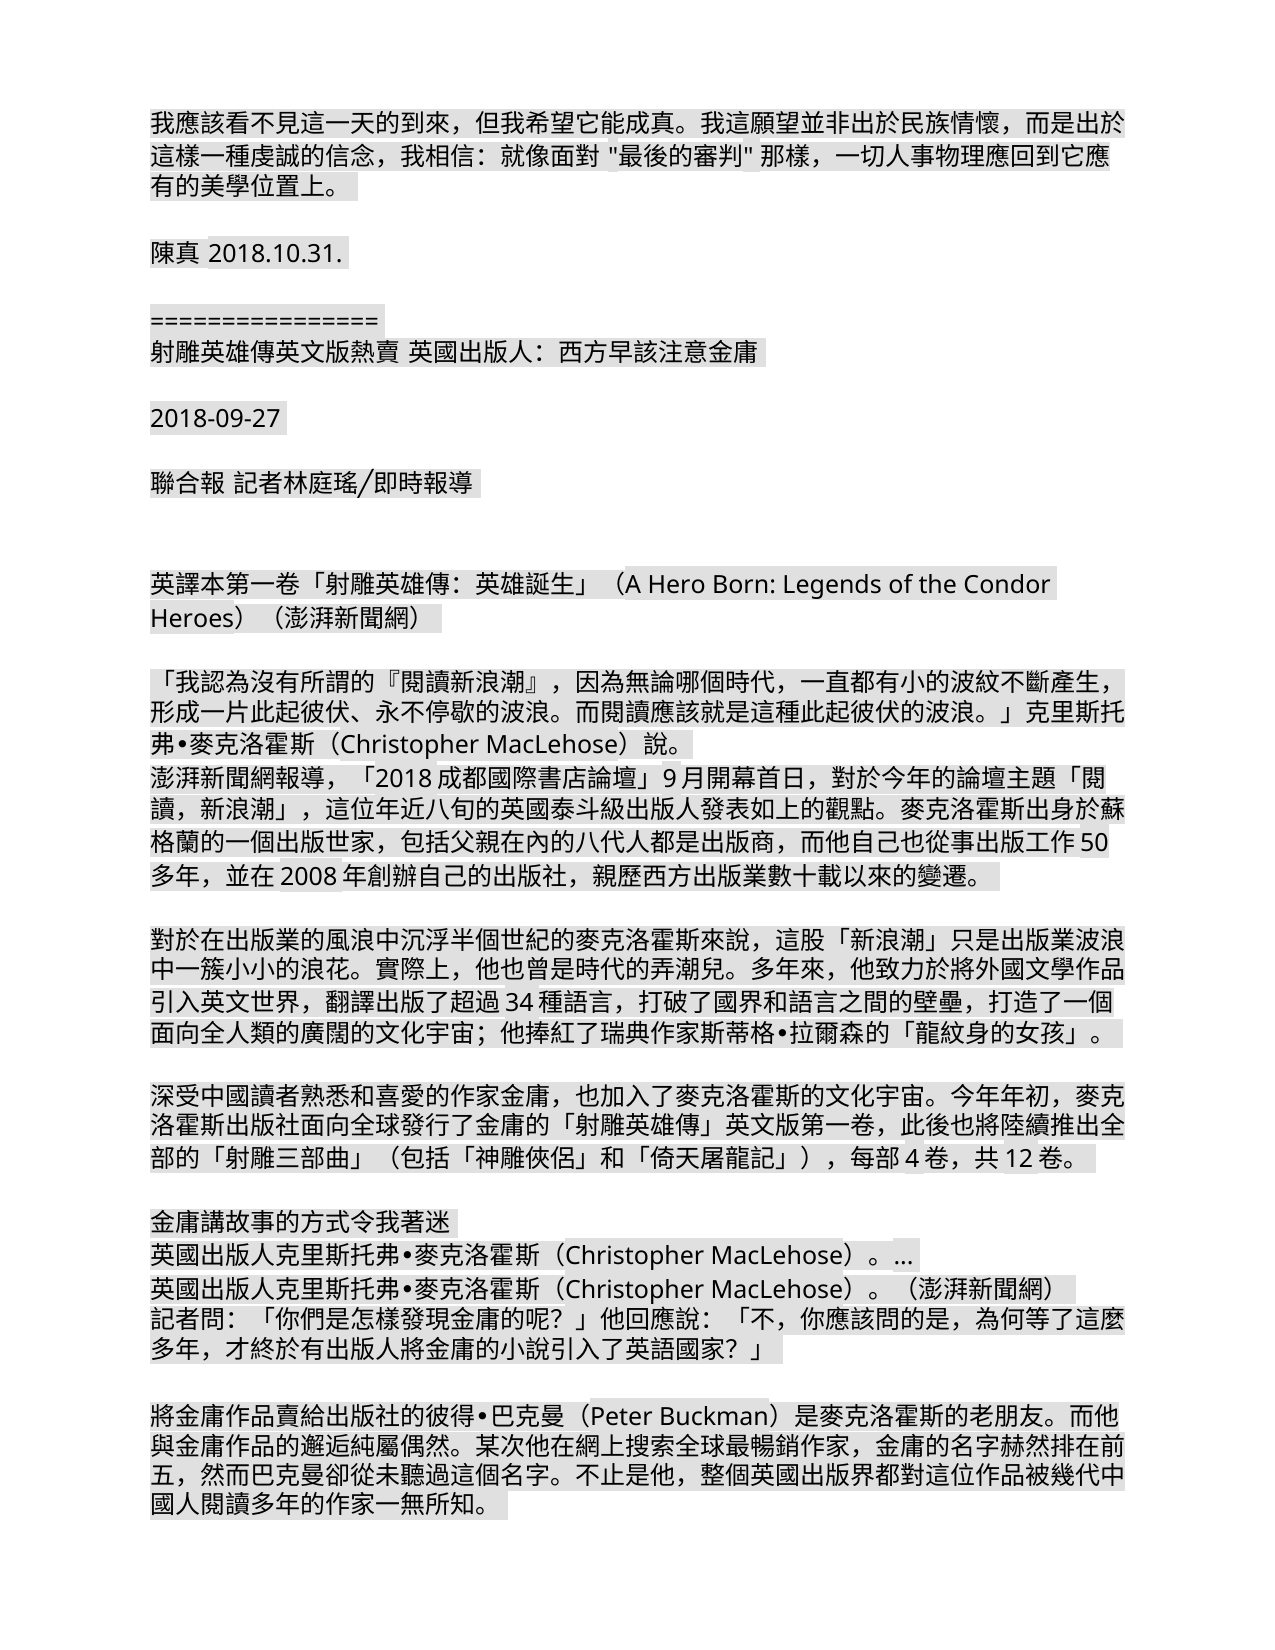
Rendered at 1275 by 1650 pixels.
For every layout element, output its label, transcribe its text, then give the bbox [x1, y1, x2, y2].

text 金庸大我40歲，但在入學的輩份上，卻是我在劍橋的 "學弟"。在他入學前一年(2005)，劍橋文學院頒給他一個榮譽博士，記得起因好像是劍橋的校長還是誰看了 "鹿鼎記"，驚為天人。不但頒給榮譽學位，而且還在金庸後來就讀的 St John's (聖約翰)學院裏頭立了個 "金庸碑"： https://goo.gl/z6abES 石碑正面用中文寫著："花香書香繾綣學院道，槳聲歌聲宛轉嘆息橋。學生金庸書"。後面刻著："槳聲書香，劍河風光"。 嘆息橋是劍橋大學聖約翰學院後面的一座橋，有些人常開玩笑說，考試過後，很多學生就會跑來這邊嘆息。其實，嘆息橋的典故是這樣，它乃是仿照義大利威尼斯的一座著名橋樑，該橋的兩端連接法院與監獄刑場，當死囚通過此橋時，經常是行刑的前一刻，感嘆行將結束的人生而得名。 文學或藝術這東西就像個獨裁者，奉行絕對主義，你認定了誰就是誰，沒有妥協餘地。在我的絕對世界觀裏，什麼魔戒，什麼哈利波特，我真是一秒鐘也看不下去，非常乏味而缺乏想像力。但是，這些劣級品卻橫行全世界，並不是因為它寫得很棒，而是因為西方世界掌握了話語權。 倘若有一天，中國強大到足以定義美醜好壞，中文興盛，到處可通，那麼，中文世界裏頭早已盛行千百年的文字與思想，肯定將覆蓋全世界。金庸就是其一。哪怕是一千年、兩千年，金庸小說肯定都還會繼續流傳，人們永遠會記得楊過、令狐沖、韋小寶。 維根斯坦生平很少誇讚書本或作者，但他有一陣子卻逢人就推薦一本書，英文書名叫做 "Monkey"，對之讚不絕口。monkey就是猴子。知道這本 "猴子" 是什麼嗎？就是明朝吳承恩寫的 "西遊記"。我還曾經特定跑到劍橋圖書館找出這本"Monkey"，因為我很想摸摸維根斯坦曾經摸過的東西，踏上他所曾經踏過的每個腳步。 薄薄一本 "Monkey"，等於是八十多萬字的 "西遊記" 濃縮成百分之一的幼兒版，而且翻譯得很粗糙。即便是這樣一種版本，維根斯坦依然讚不絕口，稱讚它啟發了很多有關 "人" 的問題。倘若維根斯坦有能力閱讀中文，讀了西遊記原文，豈不是要佩服得五體投地？ 李敖曾感嘆 "我因台灣而小"，好好一個大將之才卻屈居小島，於是也就跟著縮小了尺寸。相較於西方之強大，中文世界也一樣，一切人事物都因中文而小，消失在世人面前，直到也許有一天，中國強大了，中文興盛了，這一切人事物或許才有可能獲得它應有的評價。 我應該看不見這一天的到來，但我希望它能成真。我這願望並非出於民族情懷，而是出於這樣一種虔誠的信念，我相信：就像面對 "最後的審判" 那樣，一切人事物理應回到它應有的美學位置上。 陳真 2018.10.31. ================ 射雕英雄傳英文版熱賣 英國出版人：西方早該注意金庸 2018-09-27 聯合報 記者林庭瑤╱即時報導 英譯本第一卷「射雕英雄傳：英雄誕生」（A Hero Born: Legends of the Condor Heroes）（澎湃新聞網） 「我認為沒有所謂的『閱讀新浪潮』，因為無論哪個時代，一直都有小的波紋不斷產生，形成一片此起彼伏、永不停歇的波浪。而閱讀應該就是這種此起彼伏的波浪。」克里斯托弗•麥克洛霍斯（Christopher MacLehose）說。 澎湃新聞網報導，「2018成都國際書店論壇」9月開幕首日，對於今年的論壇主題「閱讀，新浪潮」，這位年近八旬的英國泰斗級出版人發表如上的觀點。麥克洛霍斯出身於蘇格蘭的一個出版世家，包括父親在內的八代人都是出版商，而他自己也從事出版工作50多年，並在2008年創辦自己的出版社，親歷西方出版業數十載以來的變遷。 對於在出版業的風浪中沉浮半個世紀的麥克洛霍斯來說，這股「新浪潮」只是出版業波浪中一簇小小的浪花。實際上，他也曾是時代的弄潮兒。多年來，他致力於將外國文學作品引入英文世界，翻譯出版了超過34種語言，打破了國界和語言之間的壁壘，打造了一個面向全人類的廣闊的文化宇宙；他捧紅了瑞典作家斯蒂格•拉爾森的「龍紋身的女孩」。 深受中國讀者熟悉和喜愛的作家金庸，也加入了麥克洛霍斯的文化宇宙。今年年初，麥克洛霍斯出版社面向全球發行了金庸的「射雕英雄傳」英文版第一卷，此後也將陸續推出全部的「射雕三部曲」（包括「神雕俠侶」和「倚天屠龍記」），每部4卷，共12卷。 金庸講故事的方式令我著迷 英國出版人克里斯托弗•麥克洛霍斯（Christopher MacLehose）。... 英國出版人克里斯托弗•麥克洛霍斯（Christopher MacLehose）。（澎湃新聞網） 記者問：「你們是怎樣發現金庸的呢？」他回應說：「不，你應該問的是，為何等了這麼多年，才終於有出版人將金庸的小說引入了英語國家？」 將金庸作品賣給出版社的彼得•巴克曼（Peter Buckman）是麥克洛霍斯的老朋友。而他與金庸作品的邂逅純屬偶然。某次他在網上搜索全球最暢銷作家，金庸的名字赫然排在前五，然而巴克曼卻從未聽過這個名字。不止是他，整個英國出版界都對這位作品被幾代中國人閱讀多年的作家一無所知。 「金庸一直沒能引起英國出版界的注意，是一件非常不可思議的事，」麥克洛霍斯說，「而且金庸不僅是一名中國作家，他還來自香港。香港回歸之前，我的一位表親曾是英國派駐的香港總督，在香港居住多年，他是我們家族中最聰明的人之一，他的中文也很好，為何他從未跟我提起過金庸？或許他太忙了，沒工夫讀書吧。」 巴克曼邀請了當時正居住在中國的英籍瑞典裔譯者安娜•霍姆伍德（中文名郝玉青）翻譯「射雕英雄傳」的樣章，將它遞交給了很多家出版商，其中就包括麥克洛霍斯。「第一次閱讀金庸的作品，我便為其深深著迷。」麥克洛霍斯表示，金庸在中國被歸類為武俠小說大師，作為西方人，他對「武俠」的概念很陌生，然而金庸講故事的方式引起了他極大的興趣——他不單在講一個故事，同時也在講述一種關於歷史的思想，他講的故事仿佛就是他整體的視野與觀點當中的一部分。 麥克洛霍斯透露，當「射雕英雄傳」的英譯本完成後，巴克曼還將其遞交給德國、義大利、西班牙、芬蘭、巴西、葡萄牙等七國出版商，還有兩三家美國出版商，他們讀完後紛紛表示要在他們的國家、以他們的語言出版「射雕英雄傳」；金庸作品將以英譯本為起點，真正走向世界。 不過麥克洛霍斯表示，這些出版商也並非立刻就接受了金庸，書稿發出後一年多都無人問津，直到有一位編輯回信表示他非常喜歡這個故事，將會出版它；然而編輯將金庸推薦給他的出版人後，這位出版人也只是將書稿擱在一邊，直到半年後才終於翻開。「這位出版人並不相信一冊以上的書能獲得成功，在他看來兩冊書就已經很多了，所以當他得知『射雕三部曲』總共有12卷時，他立刻就予以了拒絕。」 麥克洛霍斯說，「但是，如果你真的讀進去了，又怎麼能不將12卷全部出版呢？」對於西方出版界來說，接受金庸筆下漫長又陌生的東方故事並不容易，這一過程耗費了大量的時間。好在麥克洛霍斯率先頗具慧眼地發現了金庸作品的精彩之處。他知道這趟旅程雖然艱難，沿途風景之雄奇壯美卻前所未見。他推開了那扇塵封的門，終於讓金庸作品得以出現在全世界讀者的面前。 目前，英譯本第一卷「射雕英雄傳：英雄誕生」（A Hero Born: Legends of the Condor Heroes）在亞馬遜官網上得到了4.1的評分，66%的讀者給出了滿分5星；第二卷將在2019年出版。 關於「射雕英雄傳」的英文翻譯，麥克洛霍斯表示，譯者郝玉青在翻譯過程中就住在中國，她也在不斷地研究和學習金庸作品。而根據第一卷出版後的反響，英譯本非常通俗易懂，沒有任何英語國家的讀者抱怨看不懂譯文。同時，麥克洛霍斯也強烈建議中國的金庸迷去讀英譯本：「你終於有機會用英文讀金庸小說了，為什麼不試試呢？這一定會非常有趣。當然，如果翻譯中有任何你覺得不恰當的地方，請告訴我。」 實體書的力量無法取代 身為一名從業經歷超過50年的資深出版人，麥克洛霍斯並不擔心行業發展中的起起伏伏，他依然篤信紙質書的力量。在9月14日的開幕演講中，他說：「十年前，很多人預測電子書會把紙質書打入深淵，但這種情況並沒有出現。現在紙質書不僅站穩腳跟，而且每年賣的數量越來越多；而亞馬遜現在被拔得這麼高，以後或許也會像我們一樣走下坡路。」 他說，「在數位時代，電子書或許能夠找到一定的受眾，但它無法取代實體書，事實上，現在在英國，購買電子書的人數並沒有上升，反倒在不斷下降，美國也是一樣；而在法國、義大利和德國，電子書的銷量只占到了市場份額的2%-5%。」麥克洛霍斯說，「五年前，我記得有一位義大利作家還得意地說，他在美國一半的讀者購買的都是他作品的電子書，而現在這種盛況已不復存在，越來越多的人們重新開始閱讀紙質書。」 「在這個時代，我們每天的生活都離不開手機和電腦。我在成都的車站裏看到，每個人都在低頭看著自己的手機，他們讀新聞、翻看社群媒體，回覆電子郵件、玩遊戲，在小小的螢幕上處理著海量的資訊，這一切都會耗費很大的時間和精力，但它並不能真正讓你放鬆，它就像一種會激起人的興奮和緊張情緒的藥物，」 麥克洛霍斯笑了笑，「我在倫敦生活，看到每個人的狀態都很緊繃，連我的狗都非常緊張，這樣的現實讓我相信，人們總會漸漸回歸實體書籍。因為實體書不同於那些不斷刺激人們感官的媒介，它能幫助人們安靜下來，找回專注和思考的力量。」 「讀書是我們生活中非常重要的部分，它需要我們非常安靜和專注，」這位飽經滄桑的出版人平靜而篤定地說，「它會繼續存在下去，電子書和互聯網不會影響它。」 英文版「射雕英雄傳」第一卷內頁（澎湃新聞網） (圖見：https://udn.com/news/story/7332/3390512) [150, 75, 1125, 1554]
